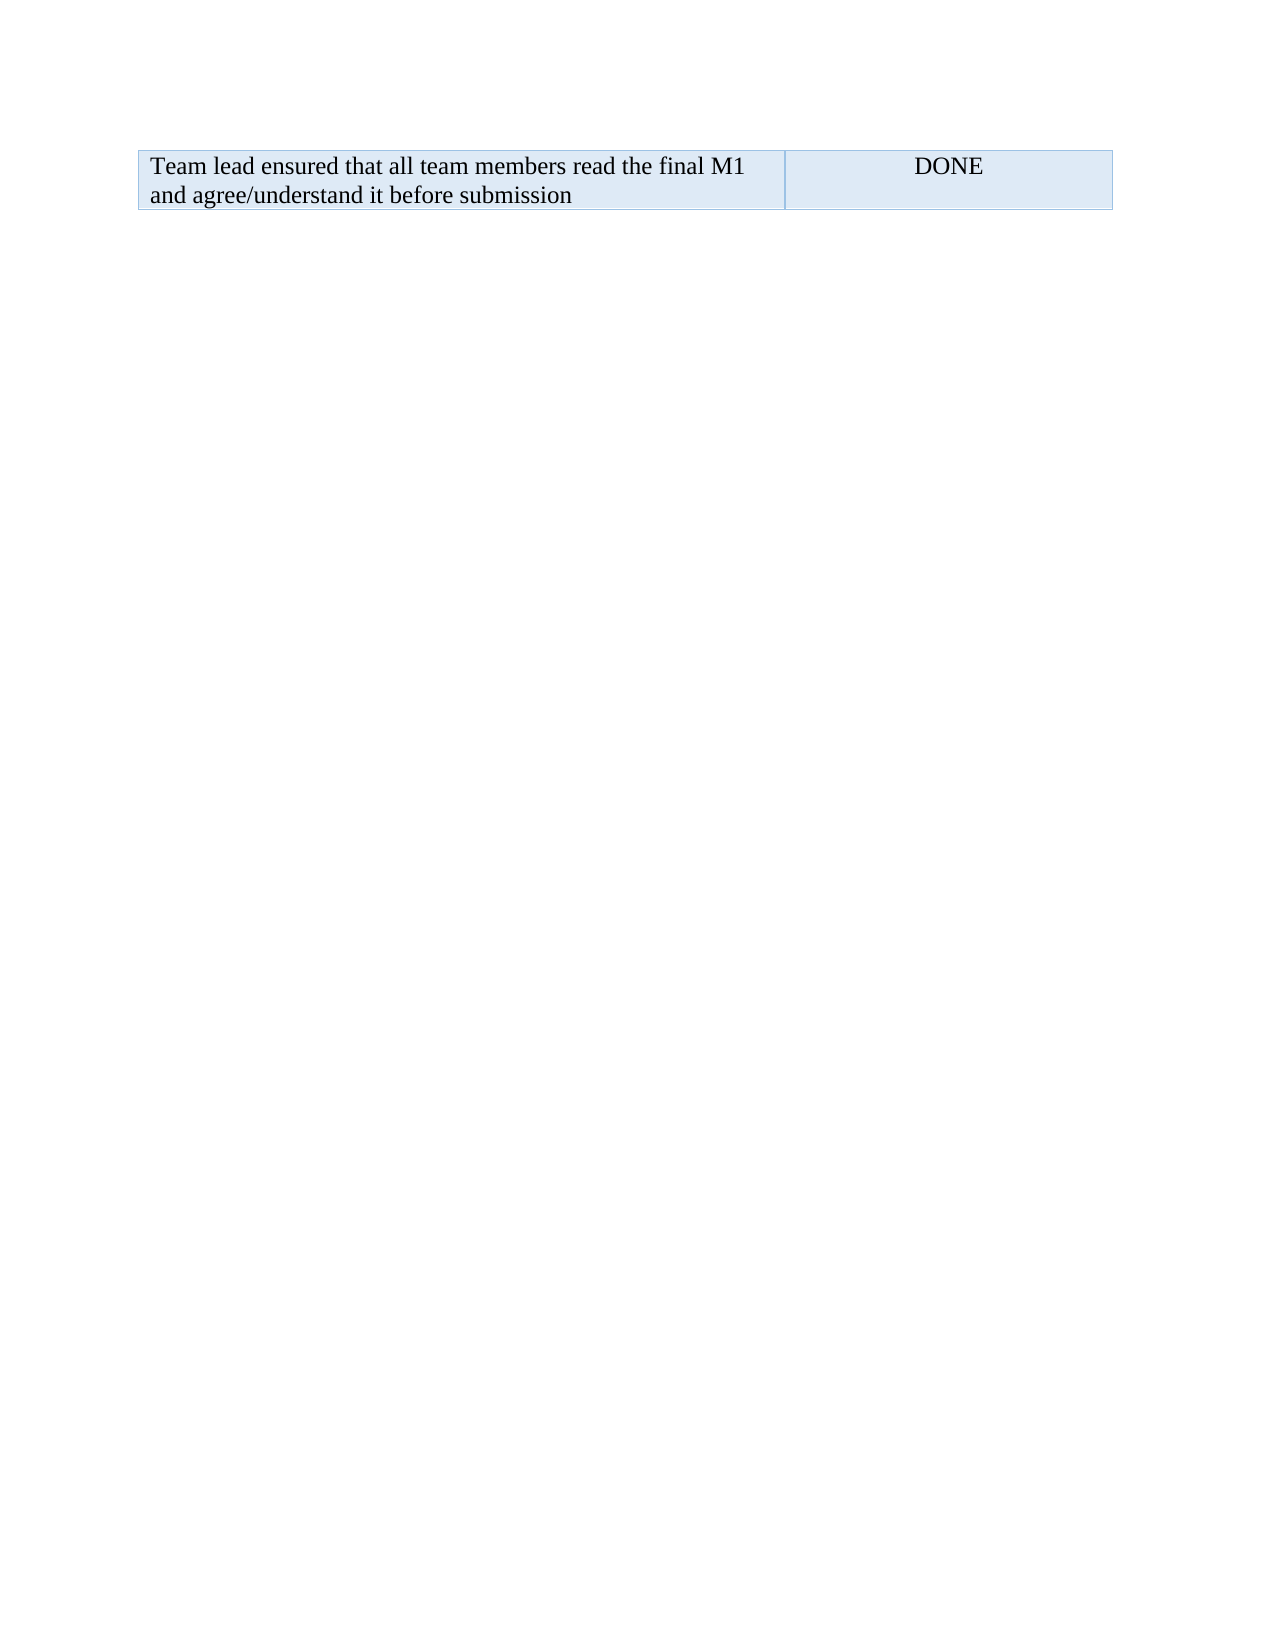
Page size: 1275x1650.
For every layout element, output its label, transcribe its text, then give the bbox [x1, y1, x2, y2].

table_cell DONE [786, 151, 1112, 208]
table_cell Team lead ensured that all team members read the final M1 and agree/understand it before submission [139, 151, 784, 208]
